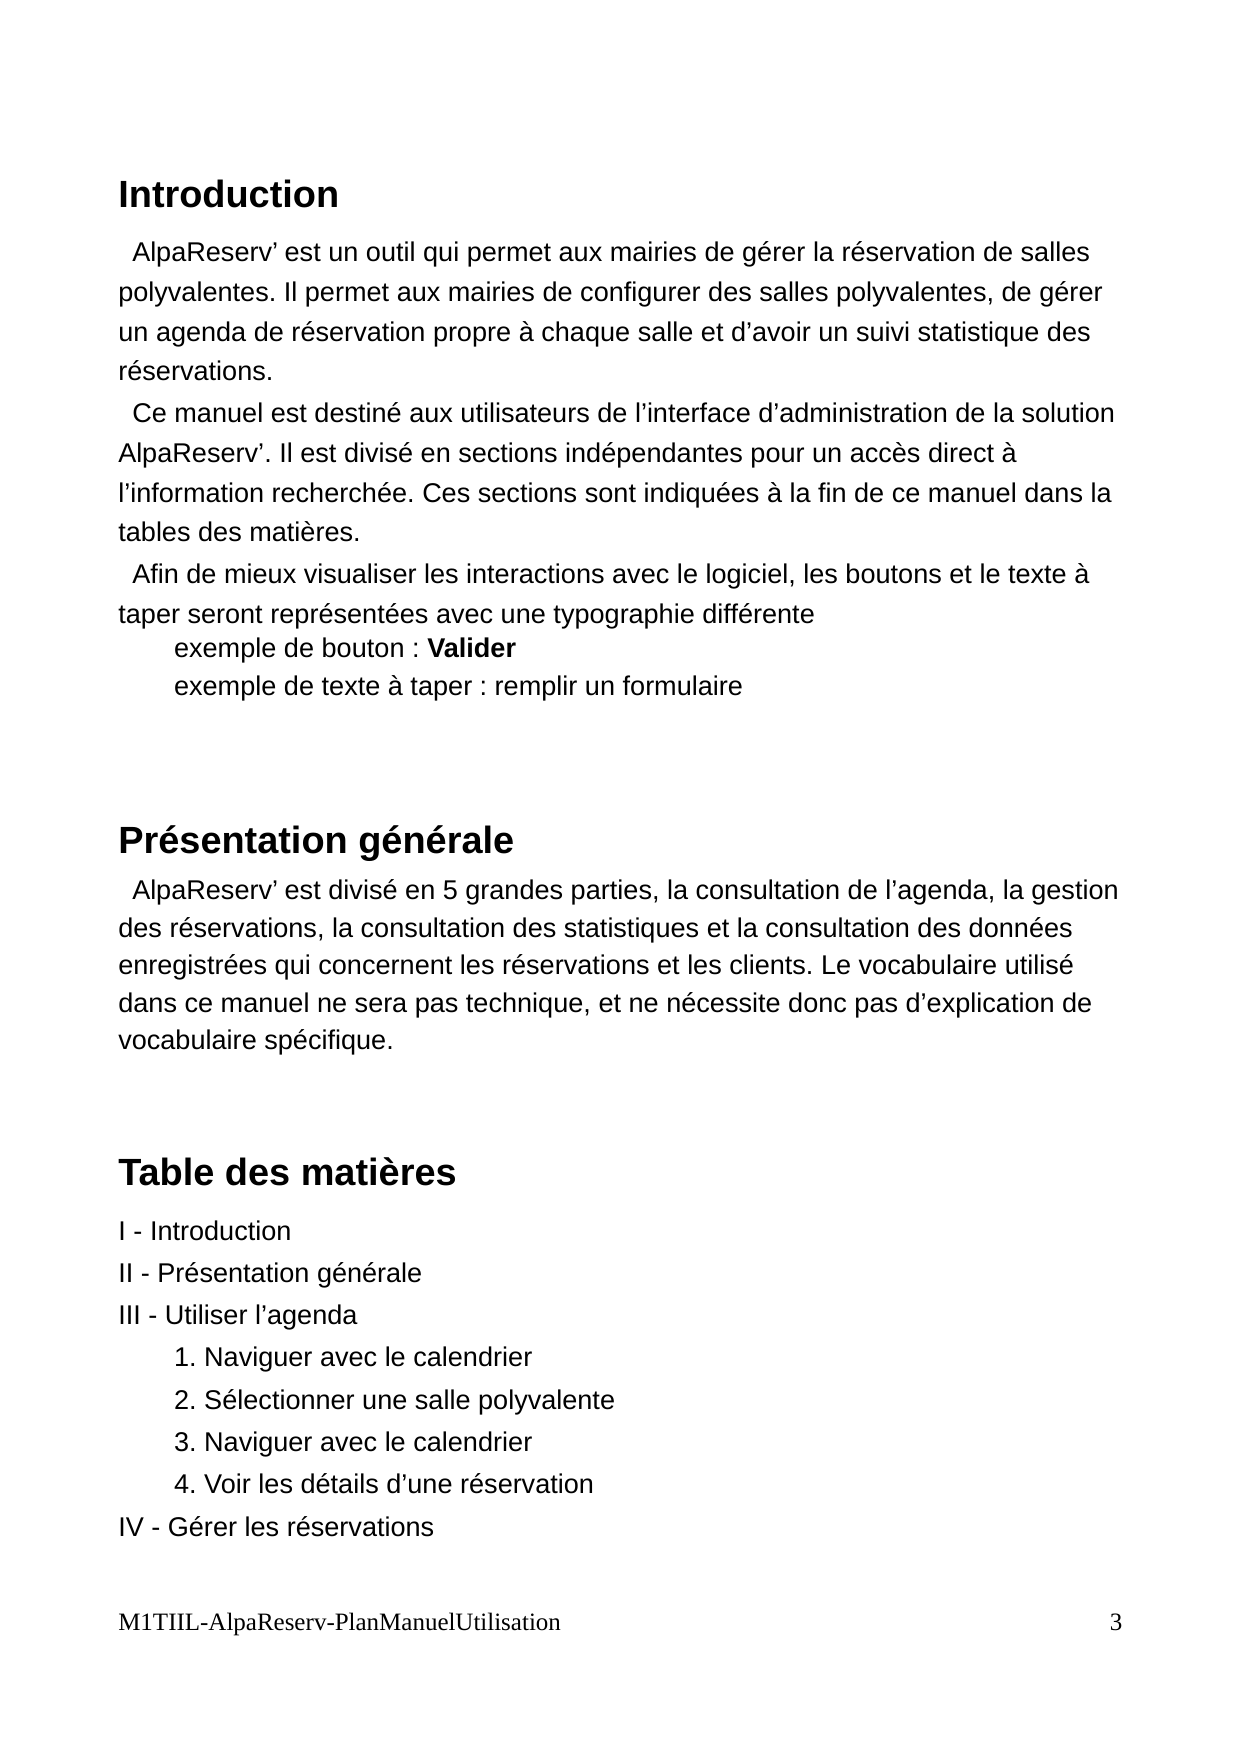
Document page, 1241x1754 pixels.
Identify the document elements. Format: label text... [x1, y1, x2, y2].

text 4. Voir les détails d’une réservation [118, 1460, 1122, 1499]
text Afin de mieux visualiser les interactions avec le logiciel, les boutons et le texte à taper seront représentées avec une typographie différente [118, 550, 1122, 629]
text exemple de bouton : Valider [118, 632, 1122, 663]
text 3. Naviguer avec le calendrier [118, 1418, 1122, 1457]
text AlpaReserv’ est divisé en 5 grandes parties, la consultation de l’agenda, la gestion des réservations, la consultation des statistiques et la consultation des données enregistrées qui concernent les réservations et les clients. Le vocabulaire utilisé dans ce manuel ne sera pas technique, et ne nécessite donc pas d’explication de vocabulaire spécifique. [118, 874, 1122, 1056]
subtitle Table des matières [118, 1150, 1122, 1194]
subtitle Présentation générale [118, 818, 1122, 862]
text AlpaReserv’ est un outil qui permet aux mairies de gérer la réservation de salles polyvalentes. Il permet aux mairies de configurer des salles polyvalentes, de gérer un agenda de réservation propre à chaque salle et d’avoir un suivi statistique des réservations. [118, 228, 1122, 386]
subtitle Introduction [118, 172, 1122, 216]
text exemple de texte à taper : remplir un formulaire [118, 669, 1122, 701]
text I - Introduction [118, 1206, 1122, 1246]
text IV - Gérer les réservations [118, 1502, 1122, 1542]
text II - Présentation générale [118, 1248, 1122, 1288]
text 1. Naviguer avec le calendrier [118, 1333, 1122, 1373]
text III - Utiliser l’agenda [118, 1291, 1122, 1330]
text 2. Sélectionner une salle polyvalente [118, 1375, 1122, 1415]
text Ce manuel est destiné aux utilisateurs de l’interface d’administration de la solution AlpaReserv’. Il est divisé en sections indépendantes pour un accès direct à l’information recherchée. Ces sections sont indiquées à la fin de ce manuel dans la tables des matières. [118, 389, 1122, 547]
